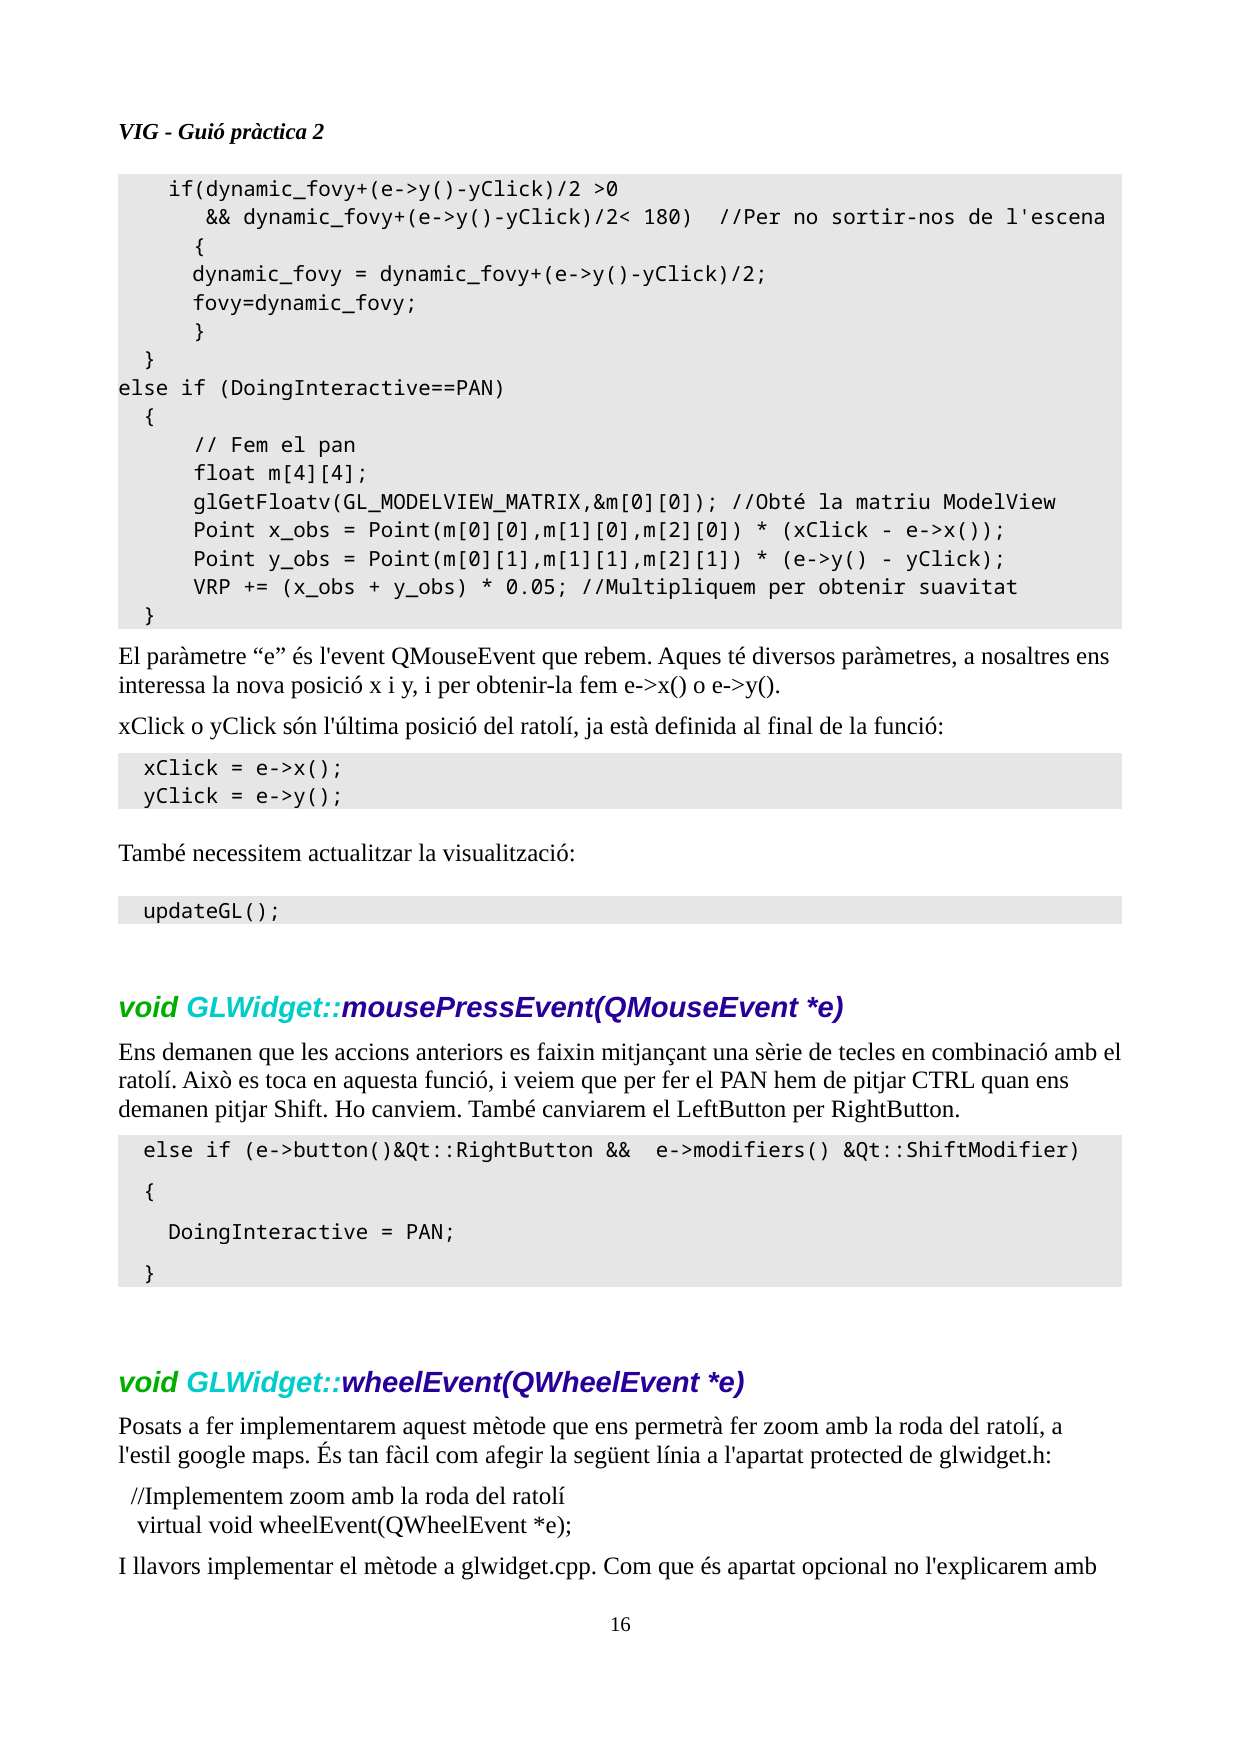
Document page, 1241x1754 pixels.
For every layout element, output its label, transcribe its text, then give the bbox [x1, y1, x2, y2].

text Point y_obs = Point(m[0][1],m[1][1],m[2][1]) * (e->y() - yClick); [118, 544, 1122, 572]
text glGetFloatv(GL_MODELVIEW_MATRIX,&m[0][0]); //Obté la matriu ModelView [118, 487, 1122, 515]
text // Fem el pan [118, 430, 1122, 458]
text } [118, 316, 1122, 344]
text if(dynamic_fovy+(e->y()-yClick)/2 >0 [118, 174, 1122, 202]
text updateGL(); [118, 896, 1122, 924]
text Point x_obs = Point(m[0][0],m[1][0],m[2][0]) * (xClick - e->x()); [118, 515, 1122, 544]
text { [118, 231, 1122, 259]
text DoingInteractive = PAN; [118, 1217, 1122, 1246]
text //Implementem zoom amb la roda del ratolí virtual void wheelEvent(QWheelEvent *e); [118, 1481, 1122, 1539]
text && dynamic_fovy+(e->y()-yClick)/2< 180) //Per no sortir-nos de l'escena [118, 202, 1122, 231]
text } [118, 344, 1122, 373]
text float m[4][4]; [118, 458, 1122, 487]
text Posats a fer implementarem aquest mètode que ens permetrà fer zoom amb la roda del ratolí, a l'estil google maps. És tan fàcil com afegir la següent línia a l'apartat protected de glwidget.h: [118, 1411, 1122, 1469]
subtitle void GLWidget::mousePressEvent(QMouseEvent *e) [118, 991, 1122, 1024]
text } [118, 1258, 1122, 1287]
text xClick o yClick són l'última posició del ratolí, ja està definida al final de la funció: [118, 711, 1122, 740]
subtitle void GLWidget::wheelEvent(QWheelEvent *e) [118, 1365, 1122, 1399]
text El paràmetre “e” és l'event QMouseEvent que rebem. Aques té diversos paràmetres, a nosaltres ens interessa la nova posició x i y, i per obtenir-la fem e->x() o e->y(). [118, 641, 1122, 699]
text VRP += (x_obs + y_obs) * 0.05; //Multipliquem per obtenir suavitat } [118, 572, 1122, 629]
text { [118, 1176, 1122, 1205]
text xClick = e->x(); [118, 753, 1122, 781]
text També necessitem actualitzar la visualització: [118, 838, 1122, 867]
text yClick = e->y(); [118, 781, 1122, 809]
text fovy=dynamic_fovy; [118, 288, 1122, 316]
text { [118, 401, 1122, 430]
text else if (e->button()&Qt::RightButton && e->modifiers() &Qt::ShiftModifier) [118, 1135, 1122, 1164]
text I llavors implementar el mètode a glwidget.cpp. Com que és apartat opcional no l'explicarem amb [118, 1551, 1122, 1580]
text else if (DoingInteractive==PAN) [118, 373, 1122, 401]
text Ens demanen que les accions anteriors es faixin mitjançant una sèrie de tecles en combinació amb el ratolí. Això es toca en aquesta funció, i veiem que per fer el PAN hem de pitjar CTRL quan ens demanen pitjar Shift. Ho canviem. També canviarem el LeftButton per RightButton. [118, 1037, 1122, 1123]
text dynamic_fovy = dynamic_fovy+(e->y()-yClick)/2; [118, 259, 1122, 288]
